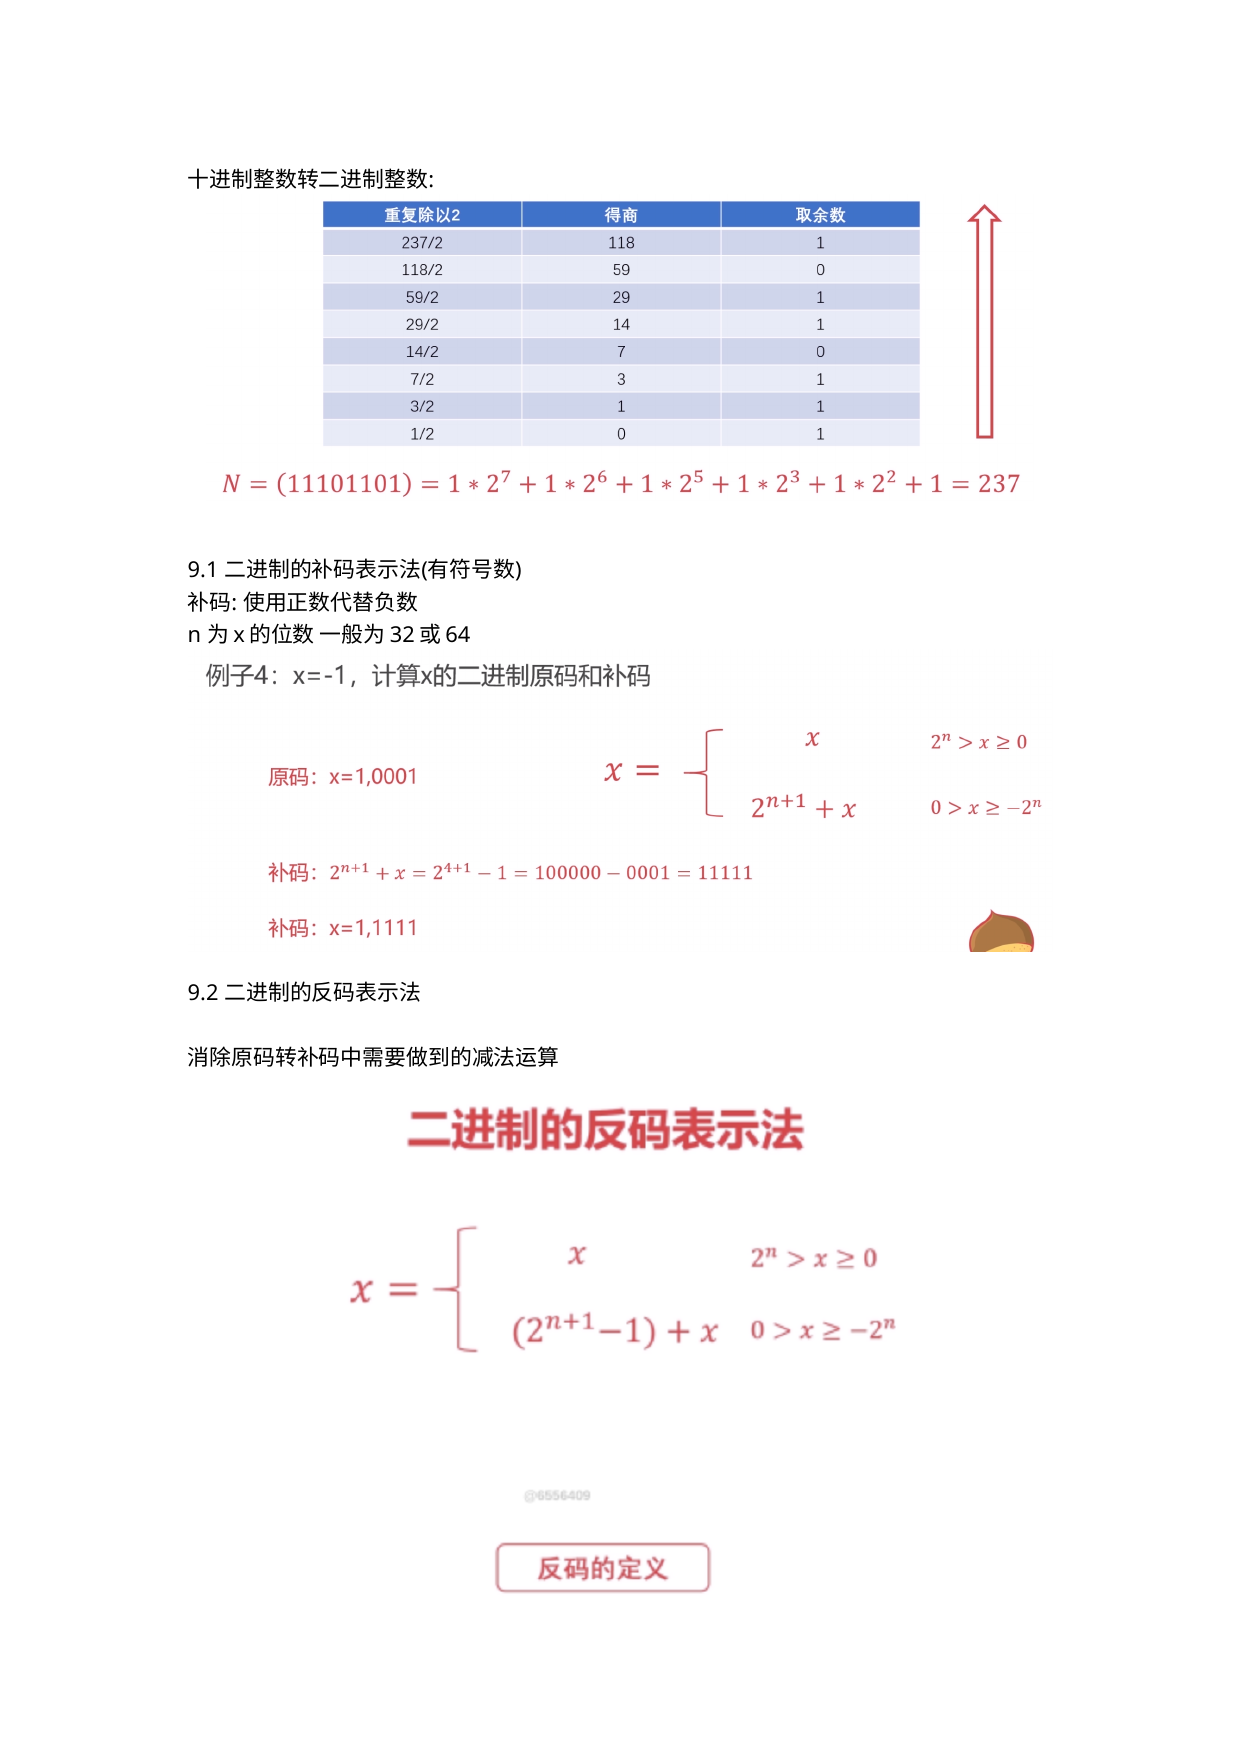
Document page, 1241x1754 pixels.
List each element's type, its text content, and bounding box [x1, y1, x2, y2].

list 补码: 使用正数代替负数 [187, 584, 1053, 617]
list 消除原码转补码中需要做到的减法运算 [187, 1039, 1053, 1072]
picture [206, 194, 1034, 501]
list 十进制整数转二进制整数: [187, 162, 1053, 194]
picture [187, 649, 1053, 952]
list 9.1 二进制的补码表示法(有符号数) [187, 552, 1053, 584]
list n 为x的位数 一般为32或64 [187, 617, 1053, 649]
picture [319, 1104, 921, 1604]
list 9.2 二进制的反码表示法 [187, 952, 1053, 1007]
